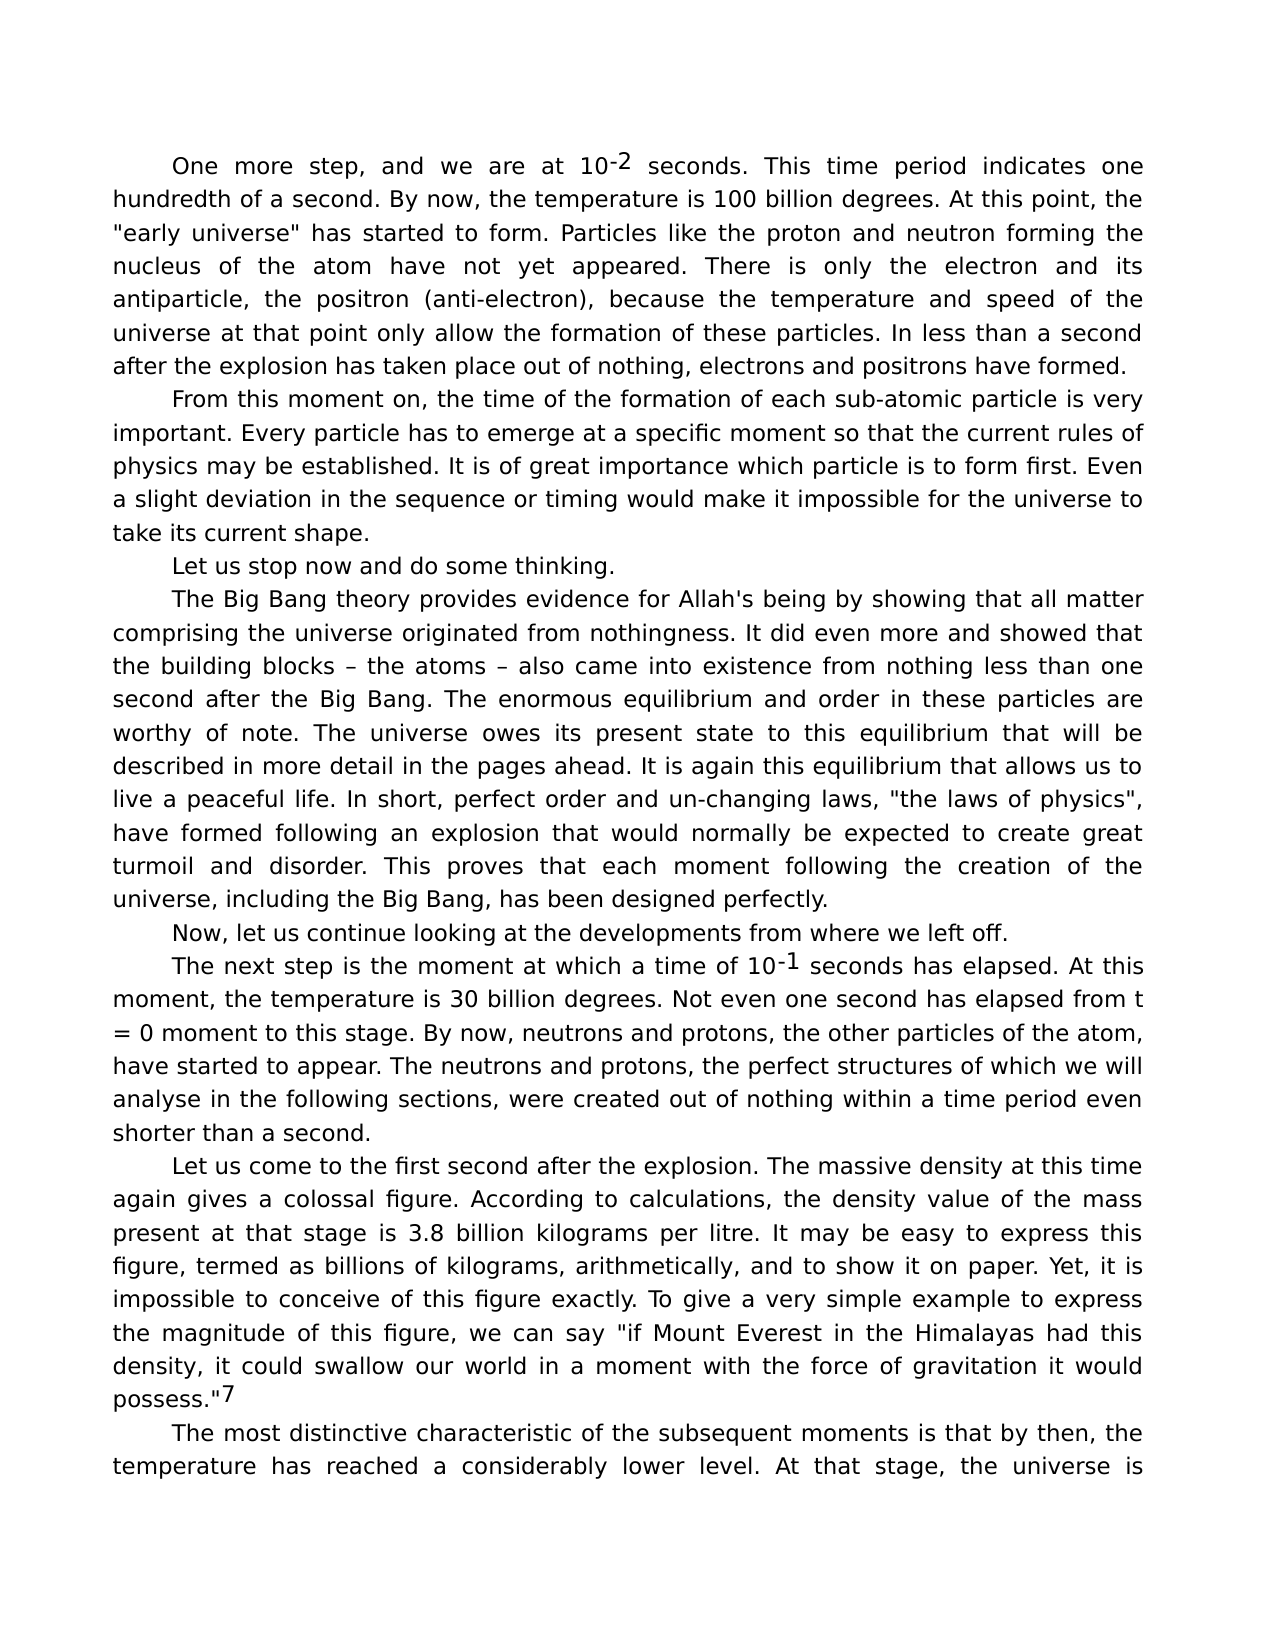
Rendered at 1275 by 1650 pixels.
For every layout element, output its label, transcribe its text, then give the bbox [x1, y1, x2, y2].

text Let us stop now and do some thinking. [112, 548, 1145, 581]
text One more step, and we are at 10-2 seconds. This time period indicates one hundredth of a second. By now, the temperature is 100 billion degrees. At this point, the "early universe" has started to form. Particles like the proton and neutron forming the nucleus of the atom have not yet appeared. There is only the electron and its antiparticle, the positron (anti-electron), because the temperature and speed of the universe at that point only allow the formation of these particles. In less than a second after the explosion has taken place out of nothing, electrons and positrons have formed. [112, 148, 1145, 381]
text The Big Bang theory provides evidence for Allah's being by showing that all matter comprising the universe originated from nothingness. It did even more and showed that the building blocks – the atoms – also came into existence from nothing less than one second after the Big Bang. The enormous equilibrium and order in these particles are worthy of note. The universe owes its present state to this equilibrium that will be described in more detail in the pages ahead. It is again this equilibrium that allows us to live a peaceful life. In short, perfect order and un-changing laws, "the laws of physics", have formed following an explosion that would normally be expected to create great turmoil and disorder. This proves that each moment following the creation of the universe, including the Big Bang, has been designed perfectly. [112, 581, 1145, 914]
text The next step is the moment at which a time of 10-1 seconds has elapsed. At this moment, the temperature is 30 billion degrees. Not even one second has elapsed from t = 0 moment to this stage. By now, neutrons and protons, the other particles of the atom, have started to appear. The neutrons and protons, the perfect structures of which we will analyse in the following sections, were created out of nothing within a time period even shorter than a second. [112, 948, 1145, 1148]
text Let us come to the first second after the explosion. The massive density at this time again gives a colossal figure. According to calculations, the density value of the mass present at that stage is 3.8 billion kilograms per litre. It may be easy to express this figure, termed as billions of kilograms, arithmetically, and to show it on paper. Yet, it is impossible to conceive of this figure exactly. To give a very simple example to express the magnitude of this figure, we can say "if Mount Everest in the Himalayas had this density, it could swallow our world in a moment with the force of gravitation it would possess."7 [112, 1148, 1145, 1414]
text Now, let us continue looking at the developments from where we left off. [112, 914, 1145, 948]
text The most distinctive characteristic of the subsequent moments is that by then, the temperature has reached a considerably lower level. At that stage, the universe is [112, 1414, 1145, 1481]
text From this moment on, the time of the formation of each sub-atomic particle is very important. Every particle has to emerge at a specific moment so that the current rules of physics may be established. It is of great importance which particle is to form first. Even a slight deviation in the sequence or timing would make it impossible for the universe to take its current shape. [112, 381, 1145, 548]
